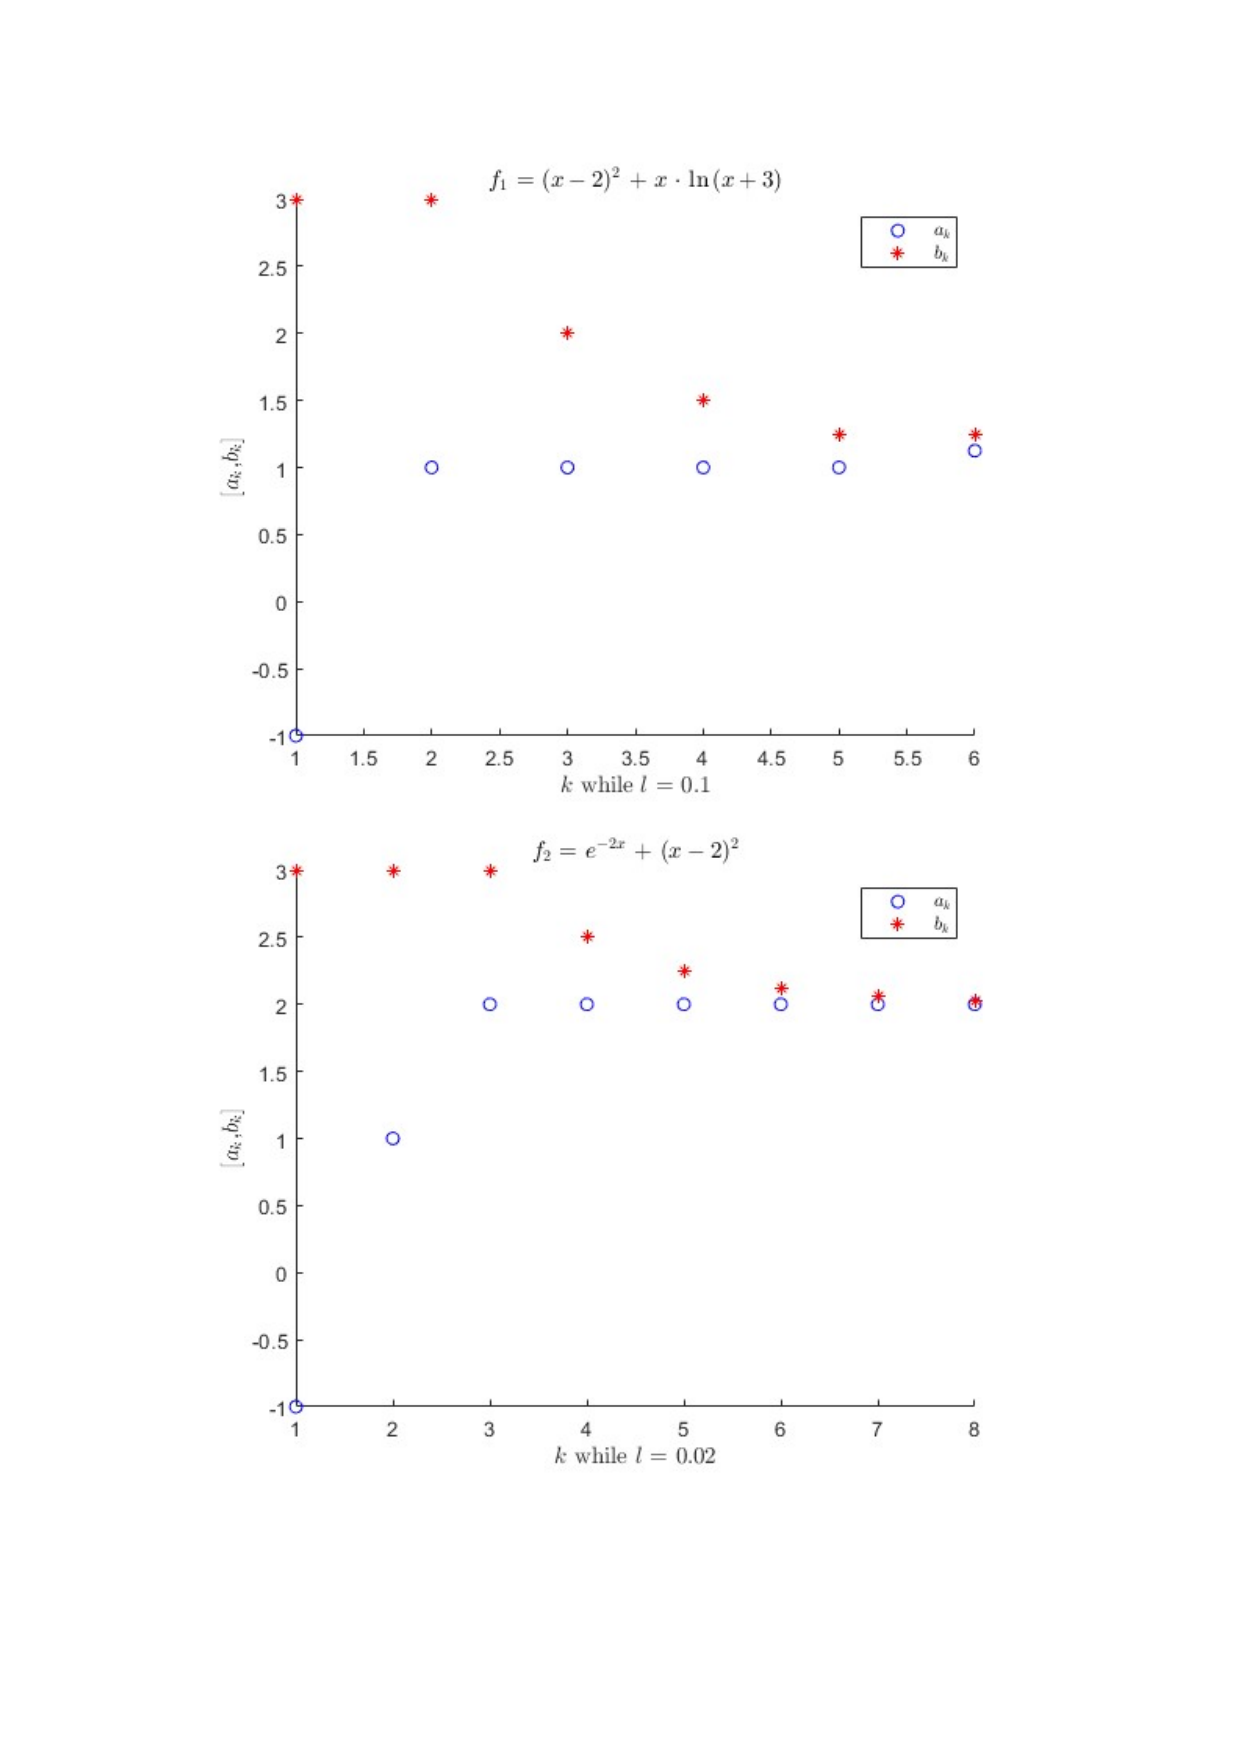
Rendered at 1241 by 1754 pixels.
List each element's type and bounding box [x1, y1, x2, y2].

picture [182, 151, 1058, 808]
picture [182, 822, 1058, 1479]
